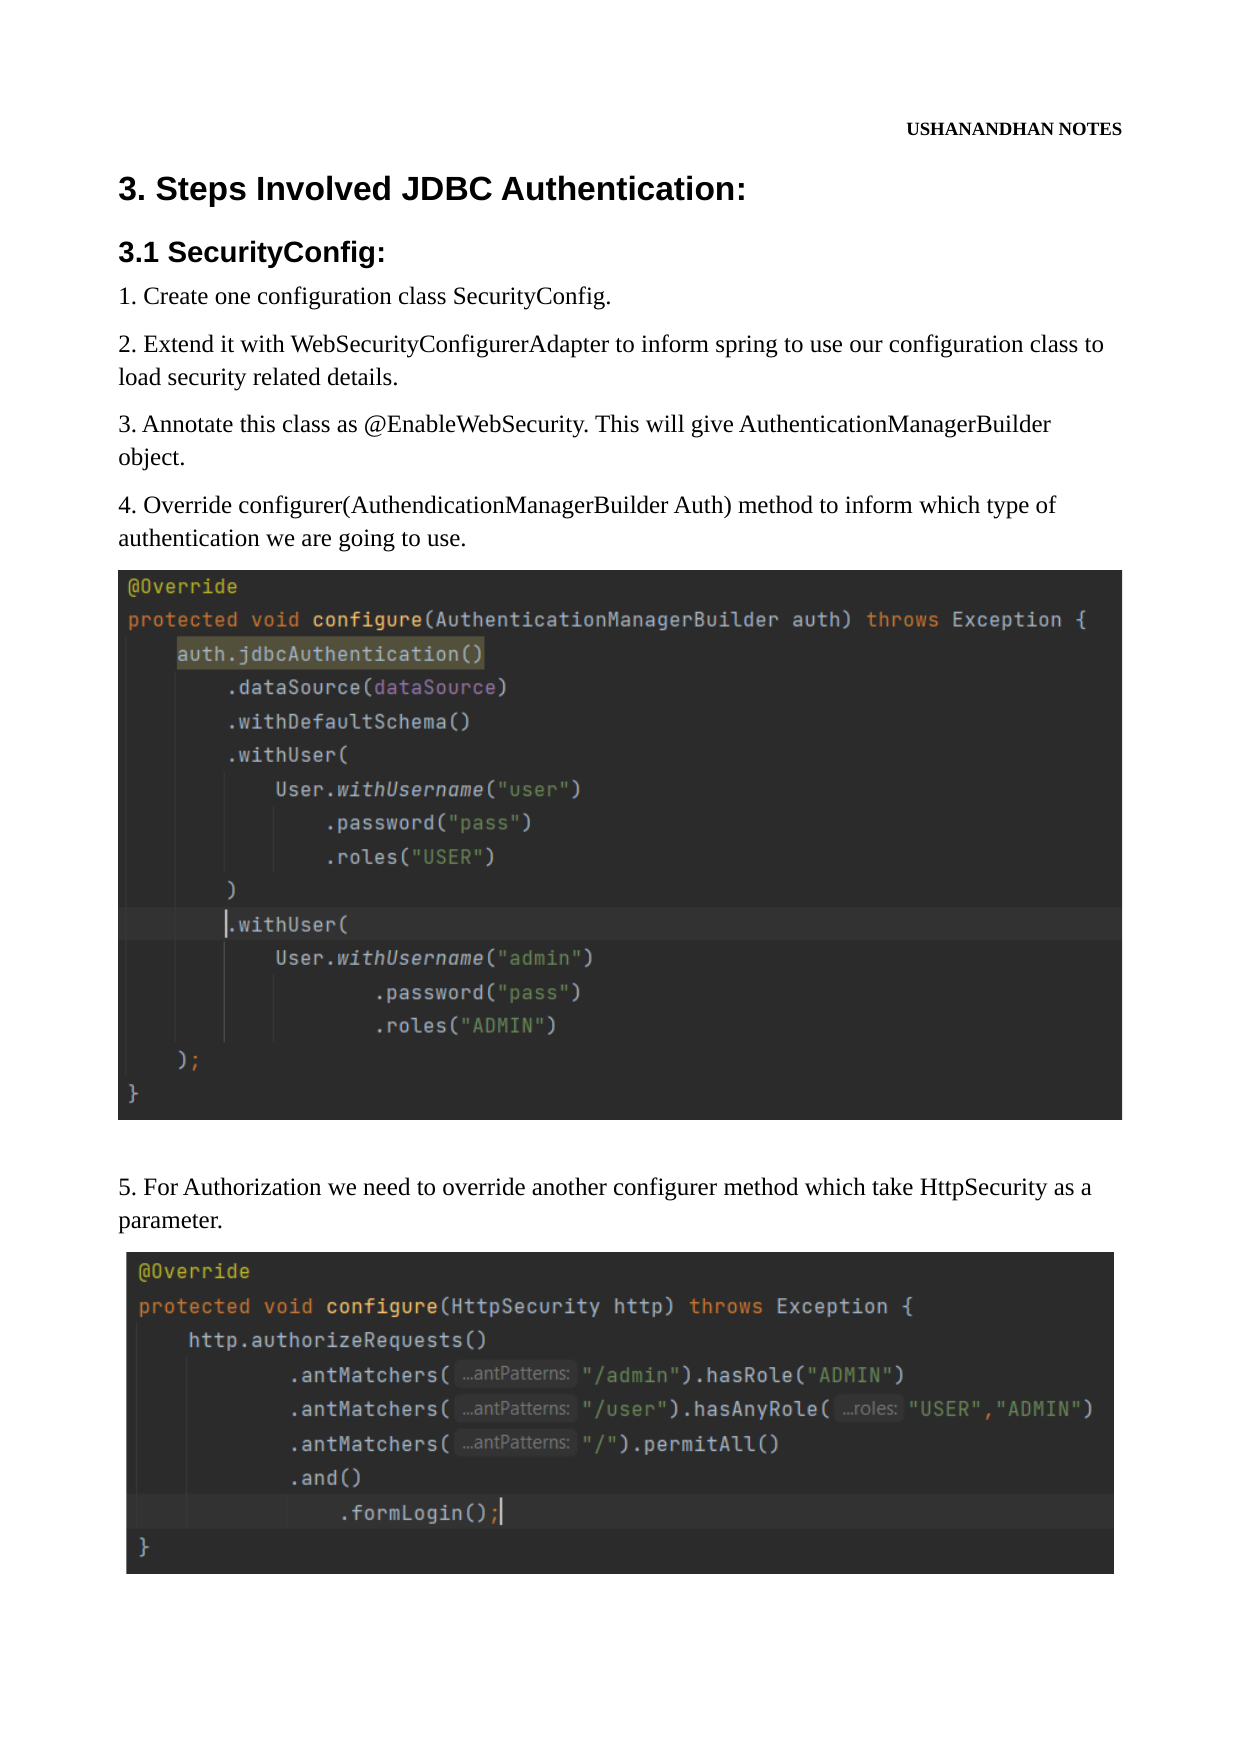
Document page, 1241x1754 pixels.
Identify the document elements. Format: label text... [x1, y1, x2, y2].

text 3. Annotate this class as @EnableWebSecurity. This will give AuthenticationManagerBuilder object. [118, 409, 1122, 471]
text 5. For Authorization we need to override another configurer method which take HttpSecurity as a parameter. [118, 1172, 1122, 1233]
picture [118, 570, 1123, 1120]
text 1. Create one configuration class SecurityConfig. [118, 281, 1122, 310]
text 2. Extend it with WebSecurityConfigurerAdapter to inform spring to use our configuration class to load security related details. [118, 329, 1122, 391]
subtitle 3. Steps Involved JDBC Authentication: [118, 169, 1122, 208]
subtitle 3.1 SecurityConfig: [118, 235, 1122, 269]
picture [126, 1252, 1114, 1574]
text 4. Override configurer(AuthendicationManagerBuilder Auth) method to inform which type of authentication we are going to use. [118, 490, 1122, 552]
